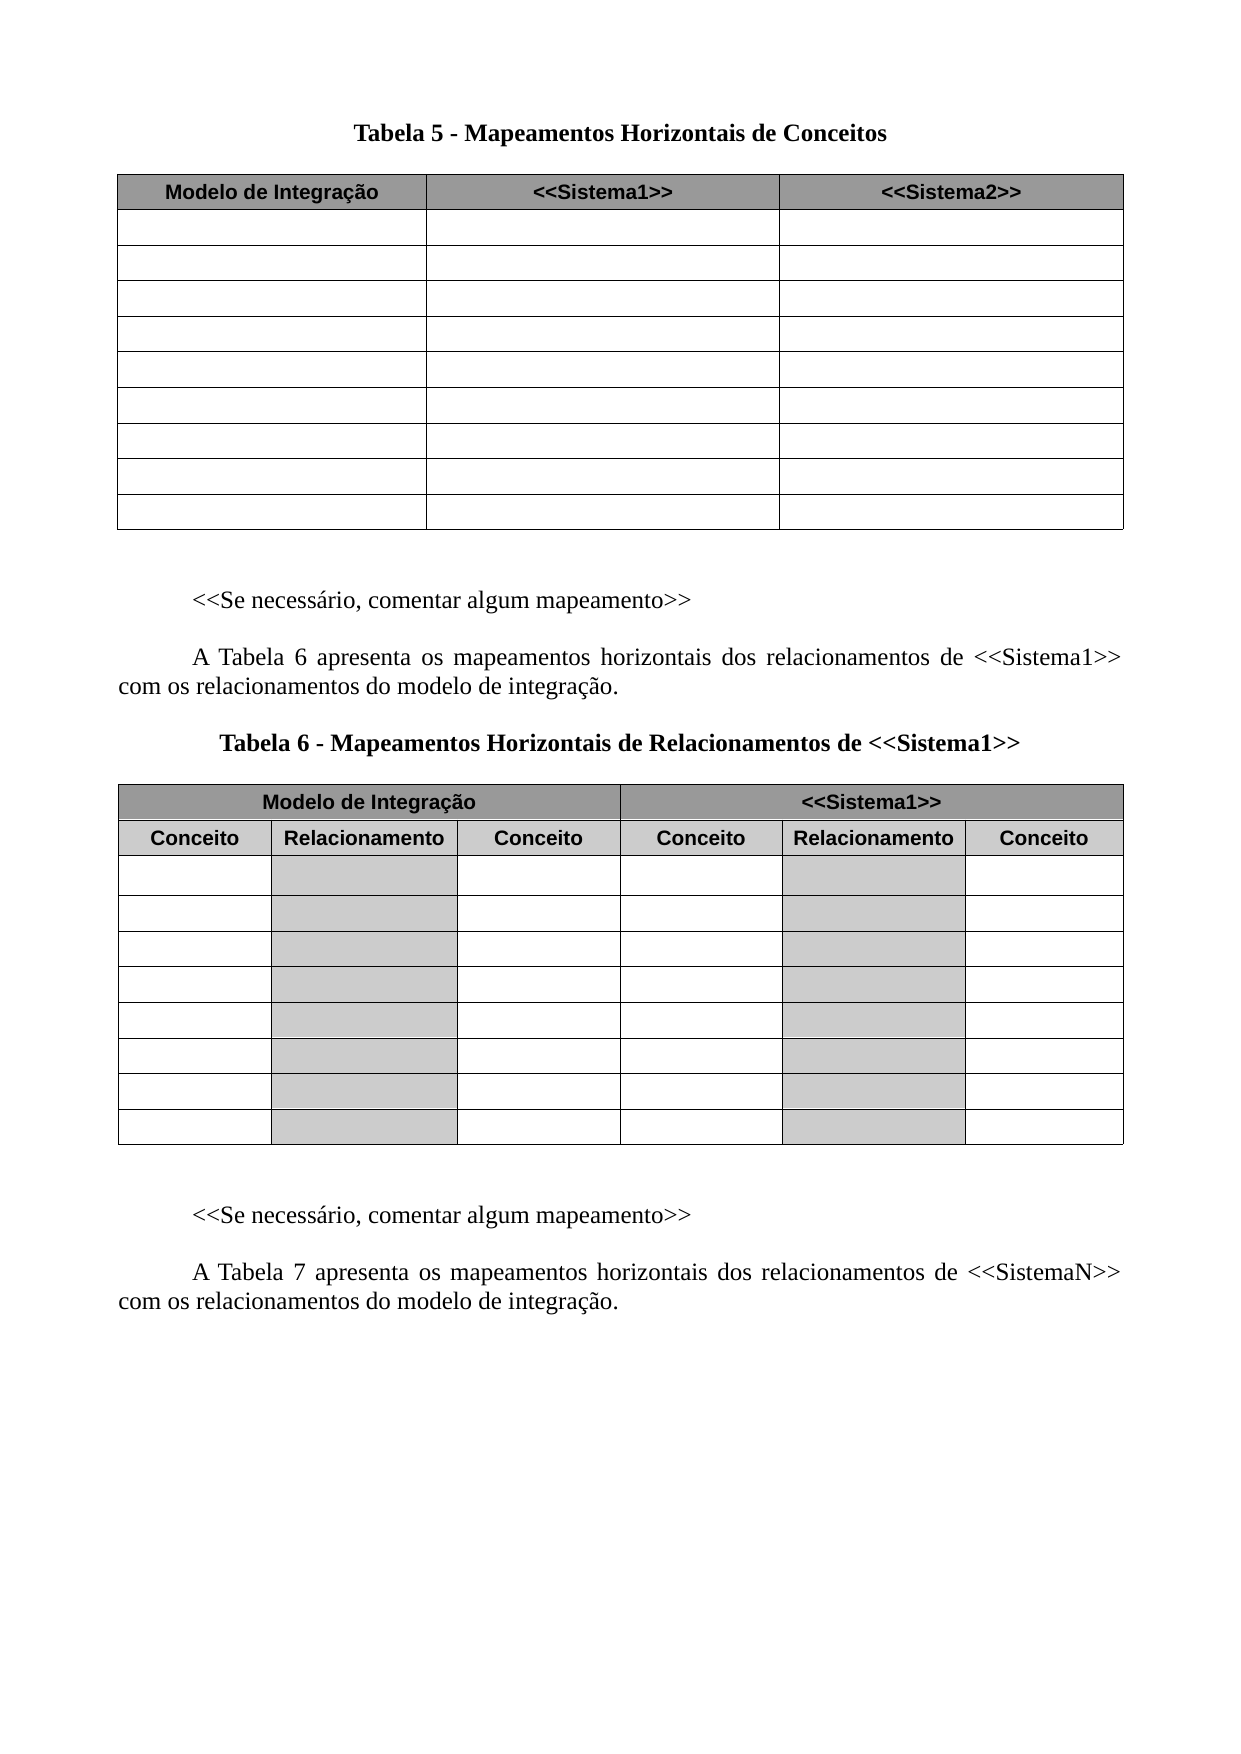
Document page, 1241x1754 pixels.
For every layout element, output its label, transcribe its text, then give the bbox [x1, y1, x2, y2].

text <<Se necessário, comentar algum mapeamento>> [118, 1200, 1122, 1228]
table_cell [119, 1003, 271, 1037]
table_cell [780, 388, 1123, 422]
table_cell [427, 495, 779, 529]
table_cell [119, 932, 271, 966]
table_cell [427, 317, 779, 351]
table_cell [621, 1110, 782, 1144]
table_cell [427, 246, 779, 280]
table_cell [780, 424, 1123, 458]
text A Tabela 6 apresenta os mapeamentos horizontais dos relacionamentos de <<Sistema1>> com os relacionamentos do modelo de integração. [118, 642, 1122, 700]
table_header Modelo de Integração [119, 785, 620, 819]
table_cell [783, 1039, 965, 1073]
table_cell [783, 1003, 965, 1037]
table_cell [780, 459, 1123, 493]
table_cell [427, 459, 779, 493]
table_cell [966, 967, 1123, 1002]
table_cell Conceito [119, 821, 271, 855]
table_cell [621, 932, 782, 966]
table_cell Conceito [621, 821, 782, 855]
table_cell [780, 281, 1123, 316]
table_cell [458, 932, 620, 966]
table_cell [780, 317, 1123, 351]
table_cell [118, 352, 426, 387]
table_cell [118, 424, 426, 458]
table_header <<Sistema2>> [780, 175, 1123, 209]
text <<Se necessário, comentar algum mapeamento>> [118, 585, 1122, 613]
table_cell [621, 1039, 782, 1073]
table_cell [966, 1110, 1123, 1144]
table_cell [272, 1039, 457, 1073]
table_cell [118, 317, 426, 351]
table_cell [458, 1110, 620, 1144]
table_cell [272, 1074, 457, 1108]
table_cell [427, 388, 779, 422]
table_cell [119, 896, 271, 931]
table_cell [458, 1074, 620, 1108]
table_cell [272, 896, 457, 931]
table_cell Conceito [458, 821, 620, 855]
table_cell [118, 281, 426, 316]
table_cell [272, 856, 457, 895]
table_header Modelo de Integração [118, 175, 426, 209]
table_cell [966, 1074, 1123, 1108]
table_cell [427, 210, 779, 245]
table_cell [966, 1039, 1123, 1073]
table_cell [966, 1003, 1123, 1037]
table_cell [427, 352, 779, 387]
table_cell [966, 856, 1123, 895]
table_cell Relacionamento [272, 821, 457, 855]
table_cell [119, 1074, 271, 1108]
table_cell [783, 932, 965, 966]
text Tabela 5 - Mapeamentos Horizontais de Conceitos [118, 118, 1122, 147]
table_cell [272, 967, 457, 1002]
table_cell [118, 495, 426, 529]
table_cell [780, 495, 1123, 529]
table_cell [272, 1110, 457, 1144]
table_cell [458, 967, 620, 1002]
table_cell [780, 352, 1123, 387]
table_header <<Sistema1>> [621, 785, 1123, 819]
table_cell [966, 896, 1123, 931]
table_cell [458, 896, 620, 931]
table_cell [621, 896, 782, 931]
table_cell [118, 246, 426, 280]
table_cell Conceito [966, 821, 1123, 855]
table_cell [119, 856, 271, 895]
table_cell [427, 281, 779, 316]
table_cell [780, 246, 1123, 280]
table_header <<Sistema1>> [427, 175, 779, 209]
table_cell [966, 932, 1123, 966]
table_cell [783, 1110, 965, 1144]
table_cell [118, 388, 426, 422]
table_cell [119, 1110, 271, 1144]
table_cell [272, 932, 457, 966]
table_cell [119, 1039, 271, 1073]
table_cell [621, 967, 782, 1002]
text Tabela 6 - Mapeamentos Horizontais de Relacionamentos de <<Sistema1>> [118, 728, 1122, 757]
table_cell [119, 967, 271, 1002]
table_cell [783, 896, 965, 931]
table_cell [621, 1074, 782, 1108]
table_cell [783, 856, 965, 895]
table_cell Relacionamento [783, 821, 965, 855]
table_cell [783, 967, 965, 1002]
table_cell [118, 459, 426, 493]
text A Tabela 7 apresenta os mapeamentos horizontais dos relacionamentos de <<SistemaN>> com os relacionamentos do modelo de integração. [118, 1257, 1122, 1315]
table_cell [780, 210, 1123, 245]
table_cell [621, 856, 782, 895]
table_cell [783, 1074, 965, 1108]
table_cell [427, 424, 779, 458]
table_cell [621, 1003, 782, 1037]
table_cell [458, 1039, 620, 1073]
table_cell [118, 210, 426, 245]
table_cell [272, 1003, 457, 1037]
table_cell [458, 1003, 620, 1037]
table_cell [458, 856, 620, 895]
